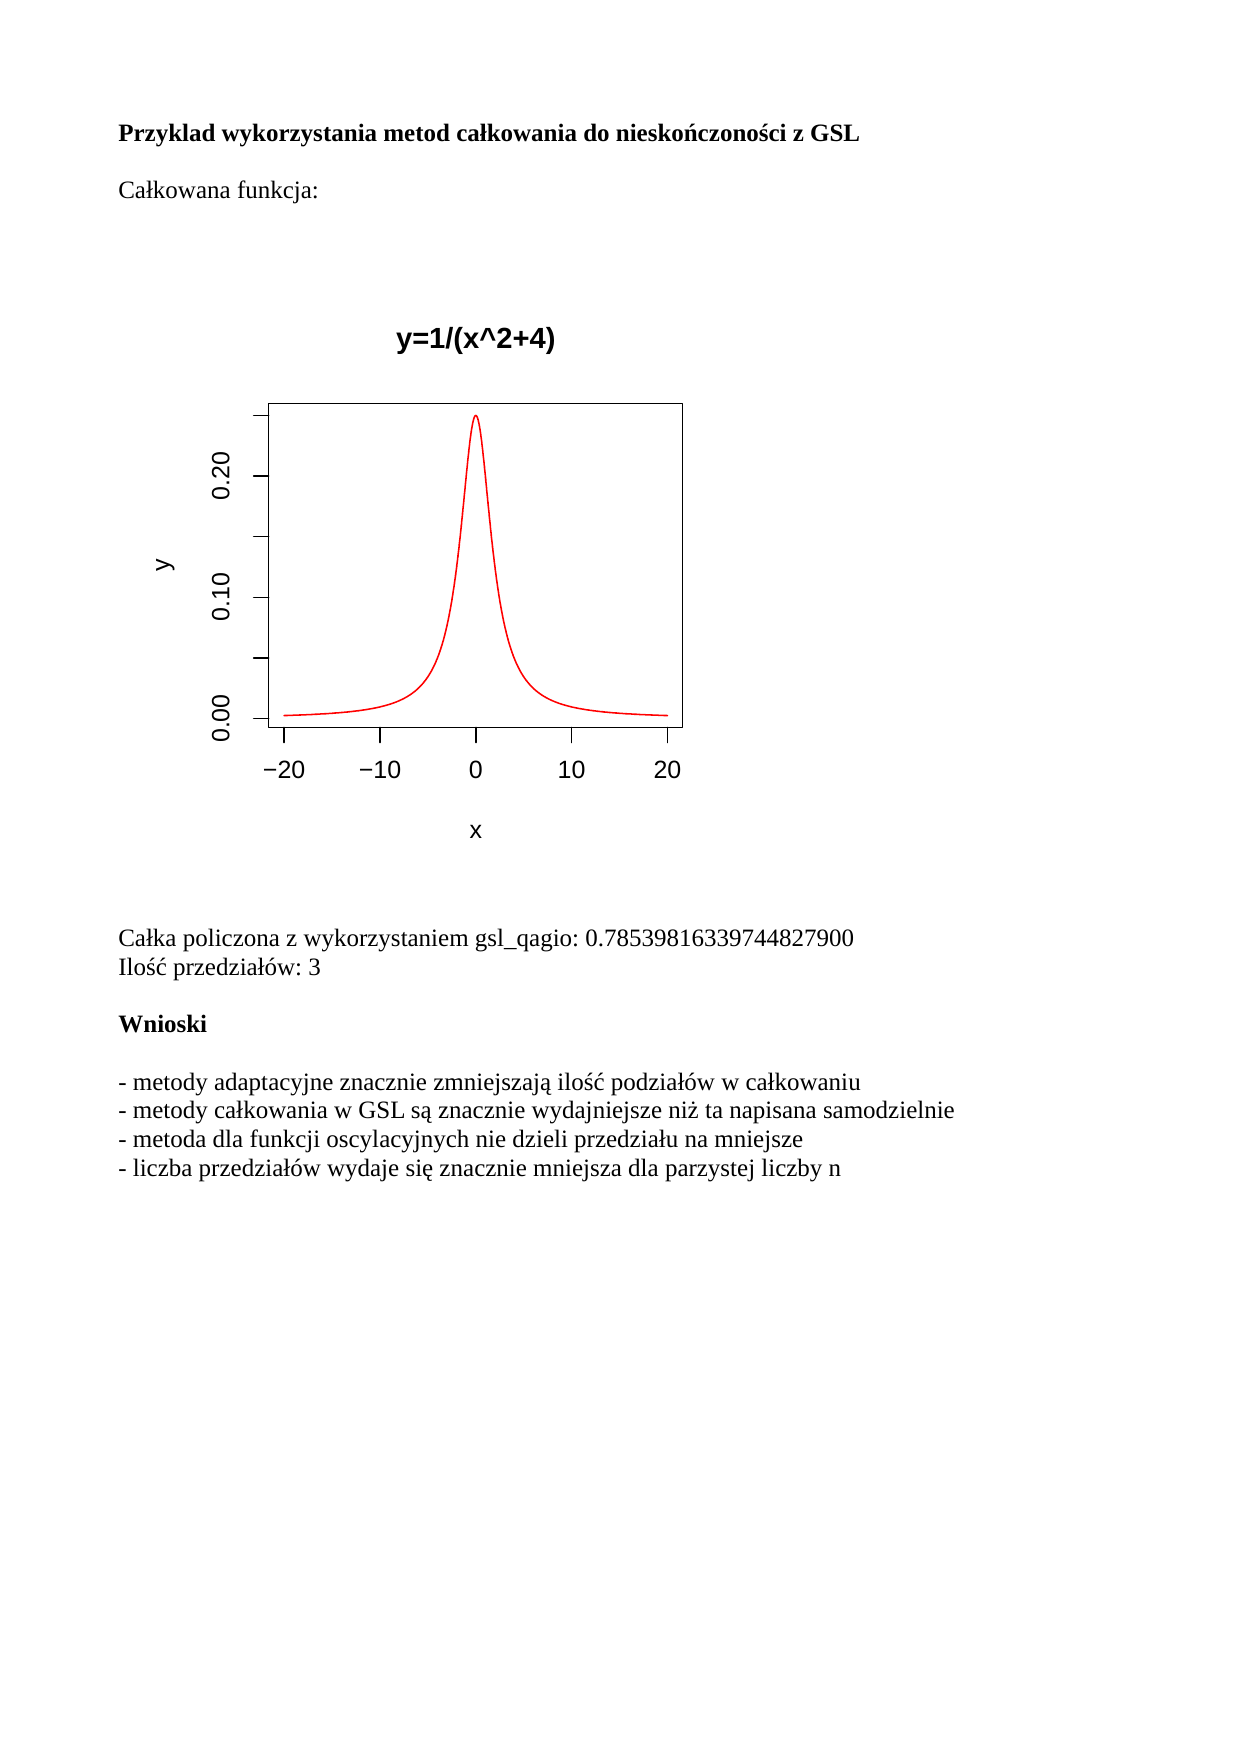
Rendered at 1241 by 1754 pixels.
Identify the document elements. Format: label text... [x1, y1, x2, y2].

text Przyklad wykorzystania metod całkowania do nieskończoności z GSL [118, 118, 1122, 147]
text Wnioski [118, 1009, 1122, 1038]
text Całka policzona z wykorzystaniem gsl_qagio: 0.78539816339744827900 [118, 923, 1122, 952]
text - metody całkowania w GSL są znacznie wydajniejsze niż ta napisana samodzielnie [118, 1096, 1122, 1124]
text - liczba przedziałów wydaje się znacznie mniejsza dla parzystej liczby n [118, 1153, 1122, 1182]
text Całkowana funkcja: [118, 176, 1122, 204]
text Ilość przedziałów: 3 [118, 952, 1122, 981]
text - metoda dla funkcji oscylacyjnych nie dzieli przedziału na mniejsze [118, 1124, 1122, 1153]
text - metody adaptacyjne znacznie zmniejszają ilość podziałów w całkowaniu [118, 1067, 1122, 1096]
